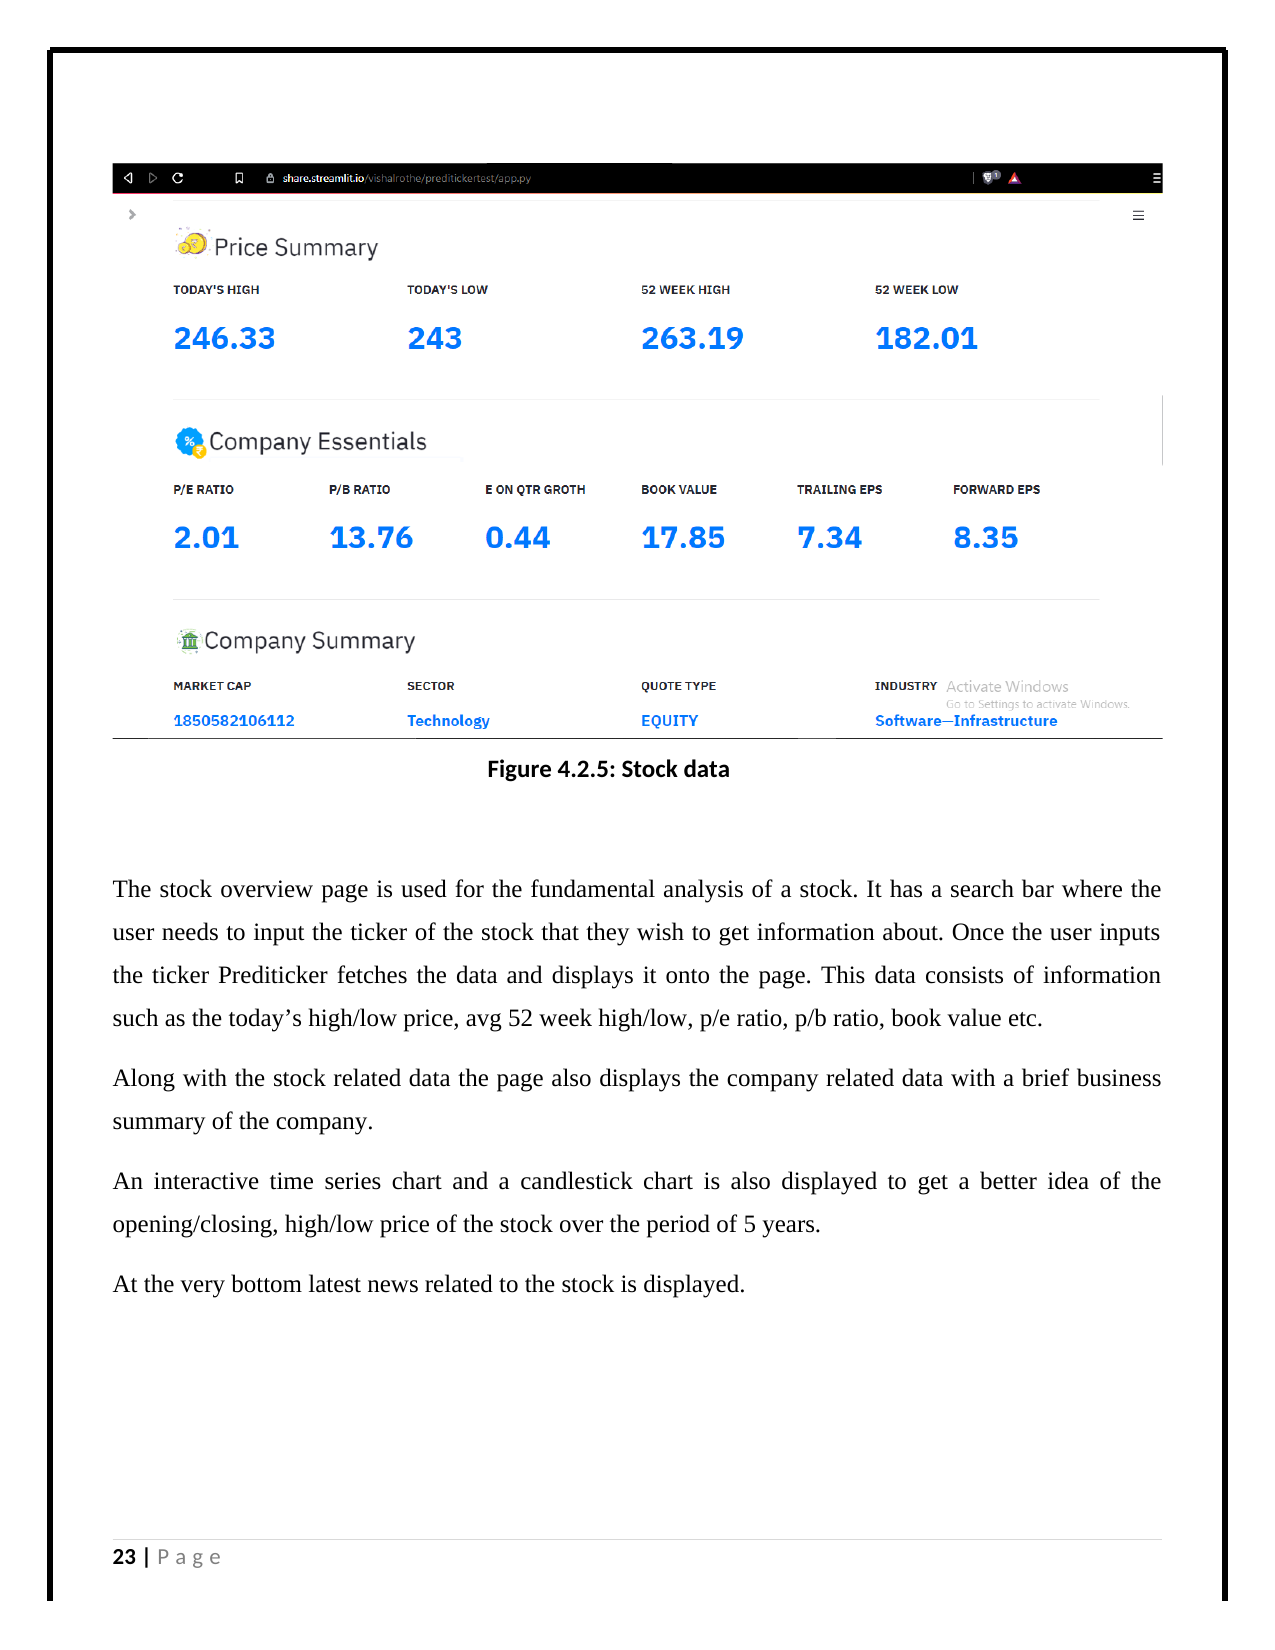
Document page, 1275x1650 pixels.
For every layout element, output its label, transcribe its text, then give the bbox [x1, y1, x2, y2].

text Along with the stock related data the page also displays the company related data with a brief business summary of the company. [112, 1063, 1162, 1135]
text The stock overview page is used for the fundamental analysis of a stock. It has a search bar where the user needs to input the ticker of the stock that they wish to get information about. Once the user inputs the ticker Prediticker fetches the data and displays it onto the page. This data consists of information such as the today’s high/low price, avg 52 week high/low, p/e ratio, p/b ratio, book value etc. [112, 874, 1162, 1032]
text At the very bottom latest news related to the stock is displayed. [112, 1269, 1162, 1297]
text Figure 4.2.5: Stock data [112, 739, 1162, 784]
picture [112, 163, 1163, 739]
text An interactive time series chart and a candlestick chart is also displayed to get a better idea of the opening/closing, high/low price of the stock over the period of 5 years. [112, 1166, 1162, 1238]
